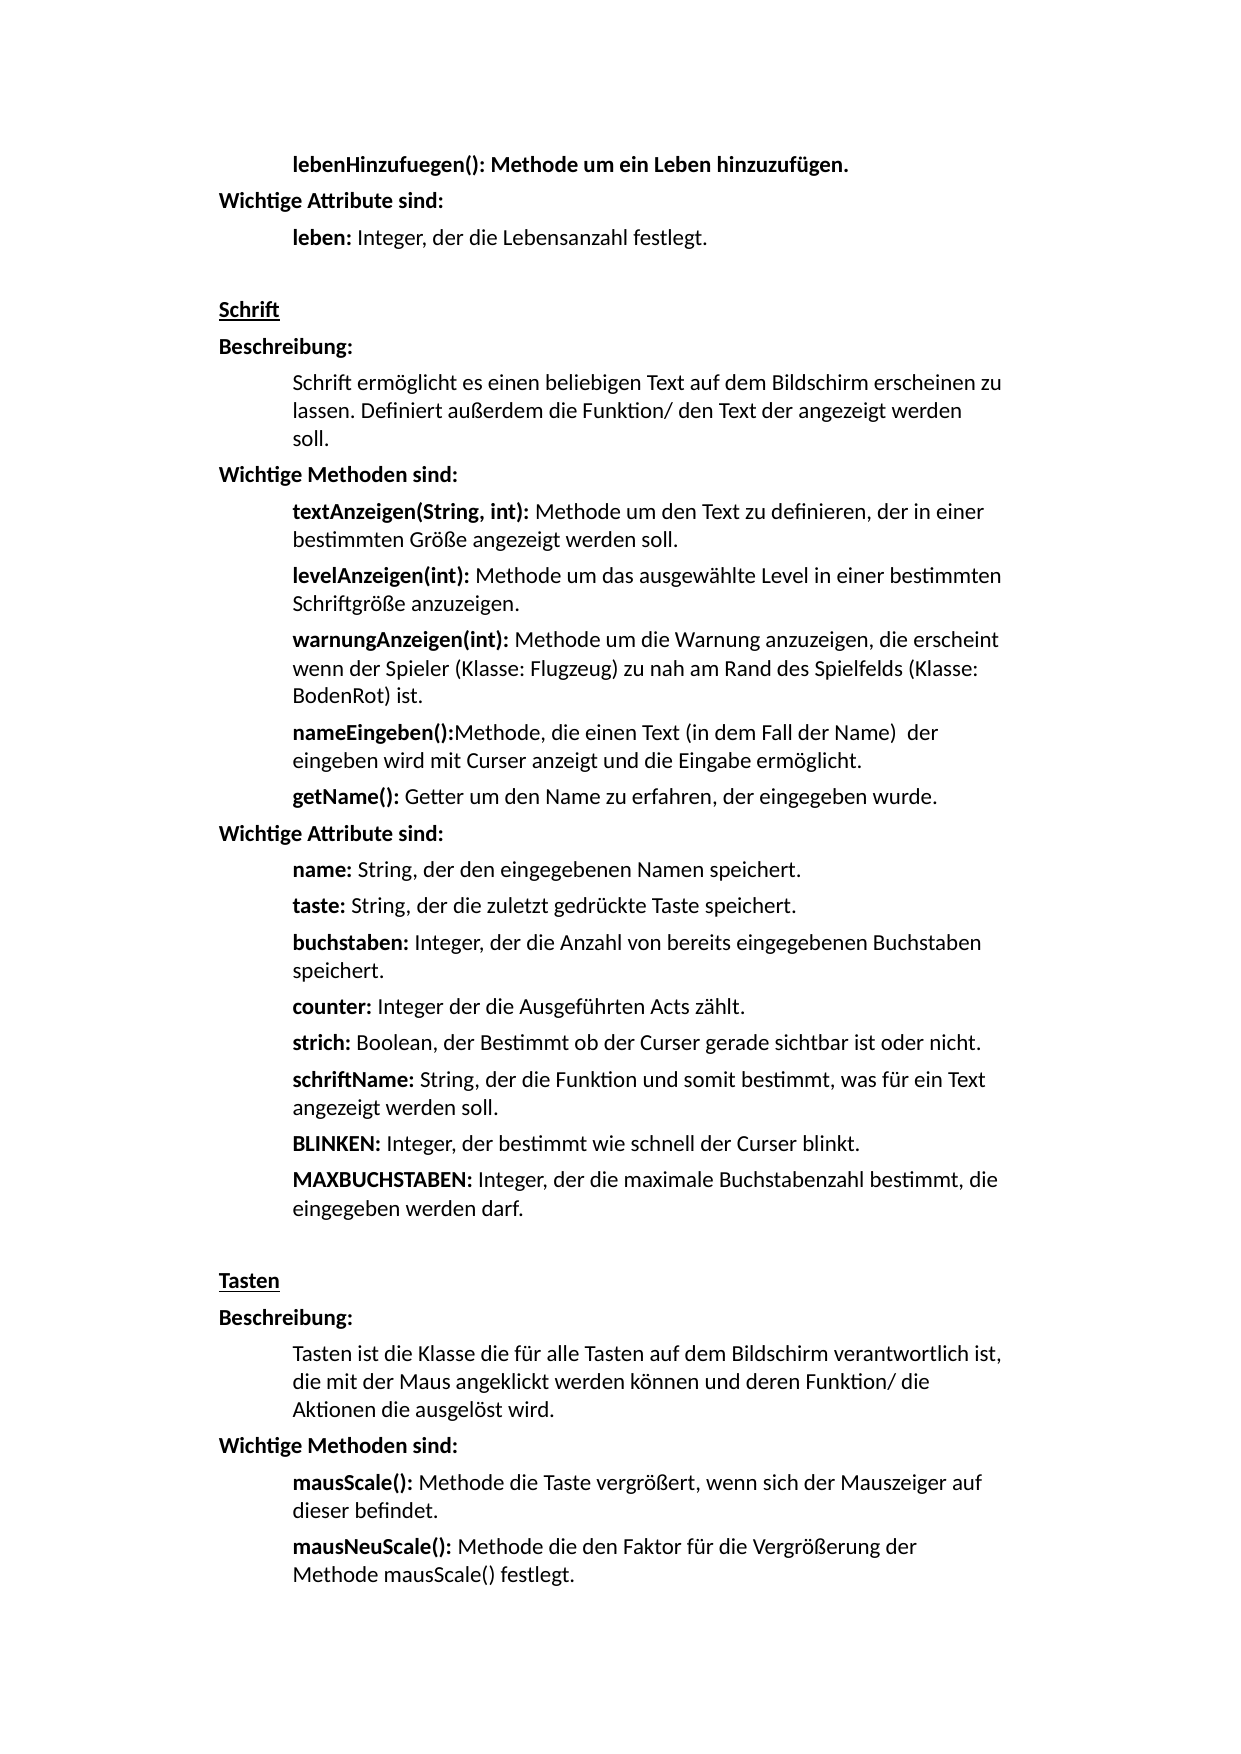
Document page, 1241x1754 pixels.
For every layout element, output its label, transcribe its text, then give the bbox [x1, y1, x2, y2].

text Tasten [218, 1266, 1004, 1294]
text buchstaben: Integer, der die Anzahl von bereits eingegebenen Buchstaben speichert. [292, 928, 1004, 984]
text leben: Integer, der die Lebensanzahl festlegt. [218, 223, 1004, 251]
text taste: String, der die zuletzt gedrückte Taste speichert. [218, 891, 1004, 919]
text Beschreibung: [218, 332, 1004, 360]
text MAXBUCHSTABEN: Integer, der die maximale Buchstabenzahl bestimmt, die eingegeben werden darf. [292, 1166, 1004, 1222]
text strich: Boolean, der Bestimmt ob der Curser gerade sichtbar ist oder nicht. [218, 1028, 1004, 1057]
text warnungAnzeigen(int): Methode um die Warnung anzuzeigen, die erscheint wenn der Spieler (Klasse: Flugzeug) zu nah am Rand des Spielfelds (Klasse: BodenRot) ist. [292, 626, 1004, 710]
text Beschreibung: [218, 1303, 1004, 1331]
text mausScale(): Methode die Taste vergrößert, wenn sich der Mauszeiger auf dieser befindet. [292, 1468, 1004, 1524]
text Schrift ermöglicht es einen beliebigen Text auf dem Bildschirm erscheinen zu lassen. Definiert außerdem die Funktion/ den Text der angezeigt werden soll. [292, 368, 1004, 452]
text counter: Integer der die Ausgeführten Acts zählt. [218, 992, 1004, 1020]
text Wichtige Methoden sind: [218, 1431, 1004, 1459]
text textAnzeigen(String, int): Methode um den Text zu definieren, der in einer bestimmten Größe angezeigt werden soll. [292, 497, 1004, 553]
text Schrift [218, 295, 1004, 323]
text Wichtige Methoden sind: [218, 461, 1004, 488]
text schriftName: String, der die Funktion und somit bestimmt, was für ein Text angezeigt werden soll. [292, 1065, 1004, 1121]
text name: String, der den eingegebenen Namen speichert. [218, 855, 1004, 883]
text Wichtige Attribute sind: [218, 819, 1004, 847]
text mausNeuScale(): Methode die den Faktor für die Vergrößerung der Methode mausScale() festlegt. [292, 1532, 1004, 1588]
text levelAnzeigen(int): Methode um das ausgewählte Level in einer bestimmten Schriftgröße anzuzeigen. [292, 561, 1004, 617]
text BLINKEN: Integer, der bestimmt wie schnell der Curser blinkt. [218, 1129, 1004, 1157]
text Wichtige Attribute sind: [218, 186, 1004, 214]
text getName(): Getter um den Name zu erfahren, der eingegeben wurde. [292, 782, 1004, 810]
text lebenHinzufuegen(): Methode um ein Leben hinzuzufügen. [292, 150, 1004, 178]
text Tasten ist die Klasse die für alle Tasten auf dem Bildschirm verantwortlich ist, die mit der Maus angeklickt werden können und deren Funktion/ die Aktionen die ausgelöst wird. [292, 1339, 1004, 1423]
text nameEingeben():Methode, die einen Text (in dem Fall der Name) der eingeben wird mit Curser anzeigt und die Eingabe ermöglicht. [292, 718, 1004, 774]
